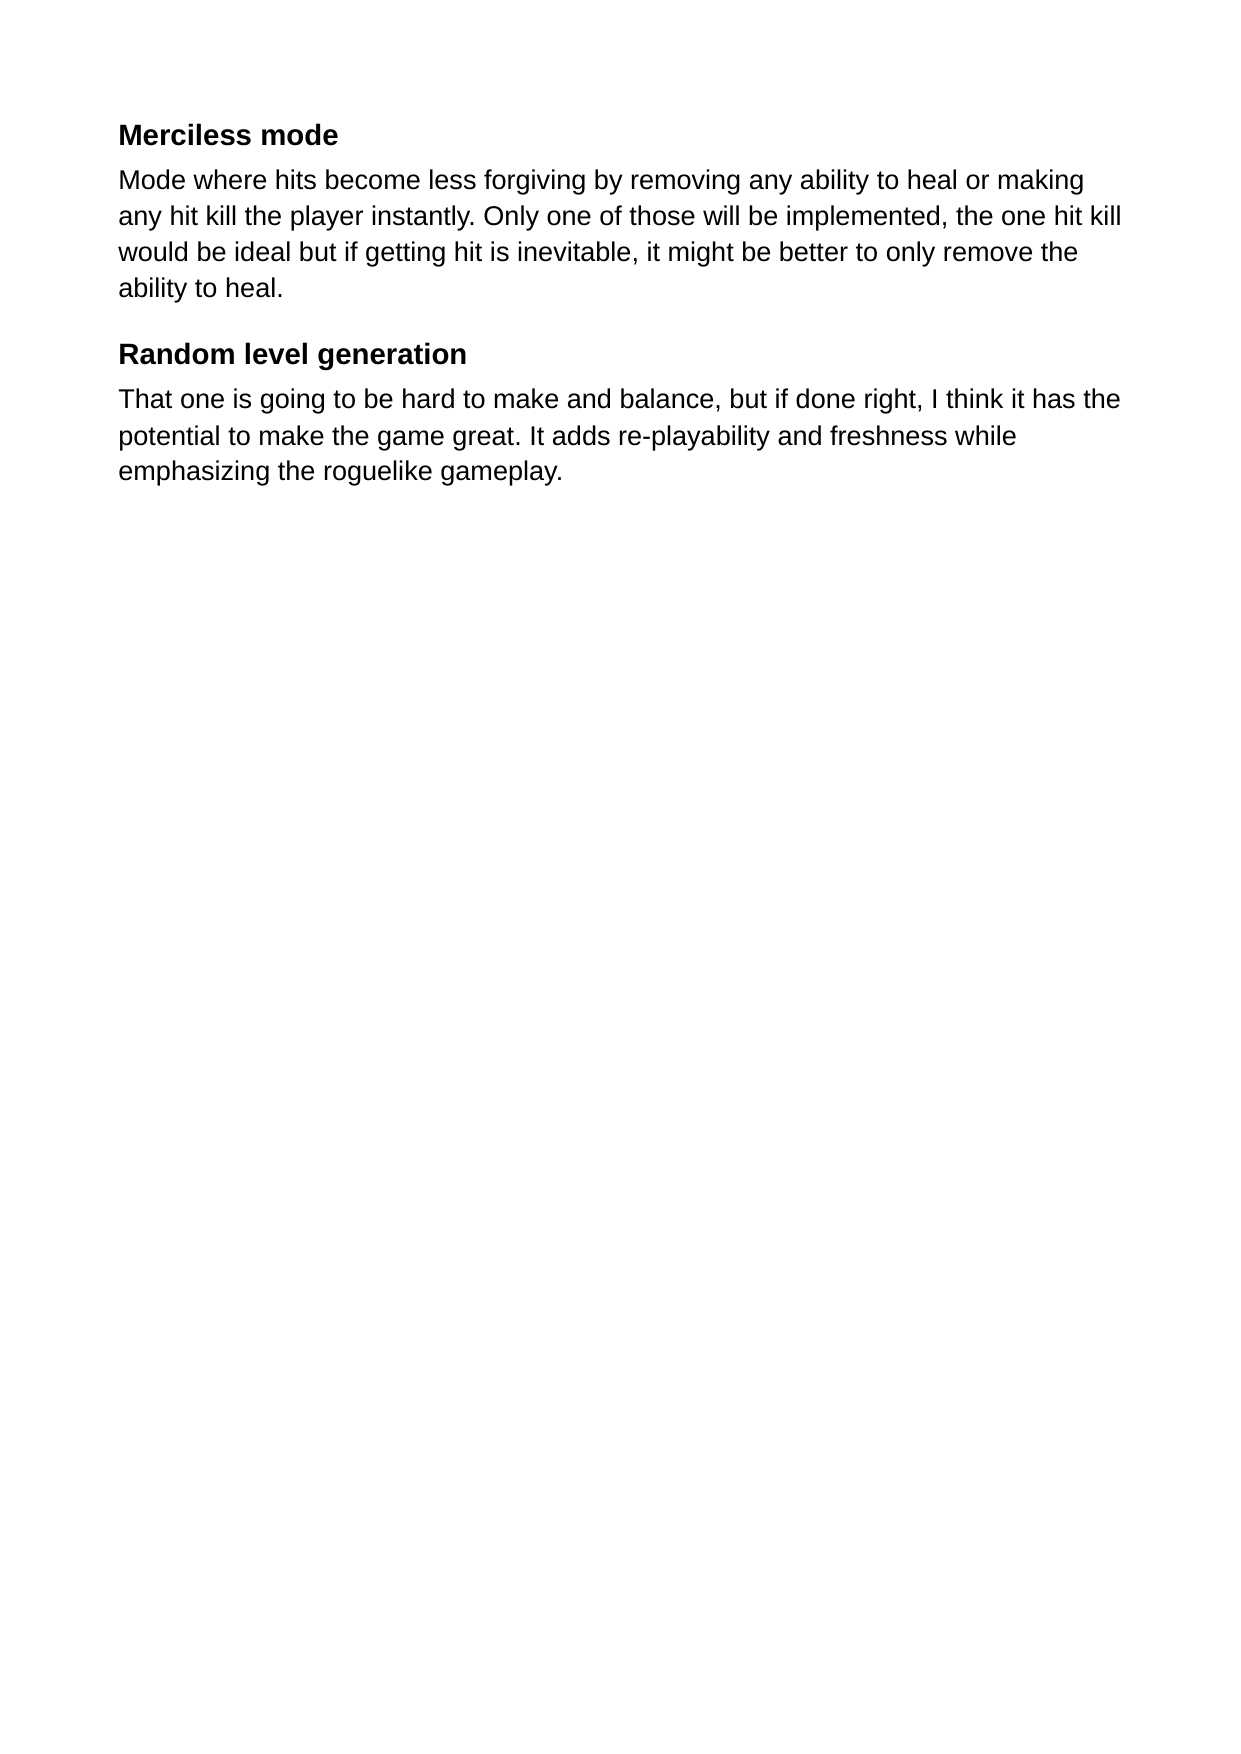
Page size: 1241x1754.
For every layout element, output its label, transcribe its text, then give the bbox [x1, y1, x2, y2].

subtitle Random level generation [118, 337, 1122, 371]
subtitle Merciless mode [118, 118, 1122, 152]
text That one is going to be hard to make and balance, but if done right, I think it has the potential to make the game great. It adds re-playability and freshness while emphasizing the roguelike gameplay. [118, 383, 1122, 487]
text Mode where hits become less forgiving by removing any ability to heal or making any hit kill the player instantly. Only one of those will be implemented, the one hit kill would be ideal but if getting hit is inevitable, it might be better to only remove the ability to heal. [118, 164, 1122, 303]
